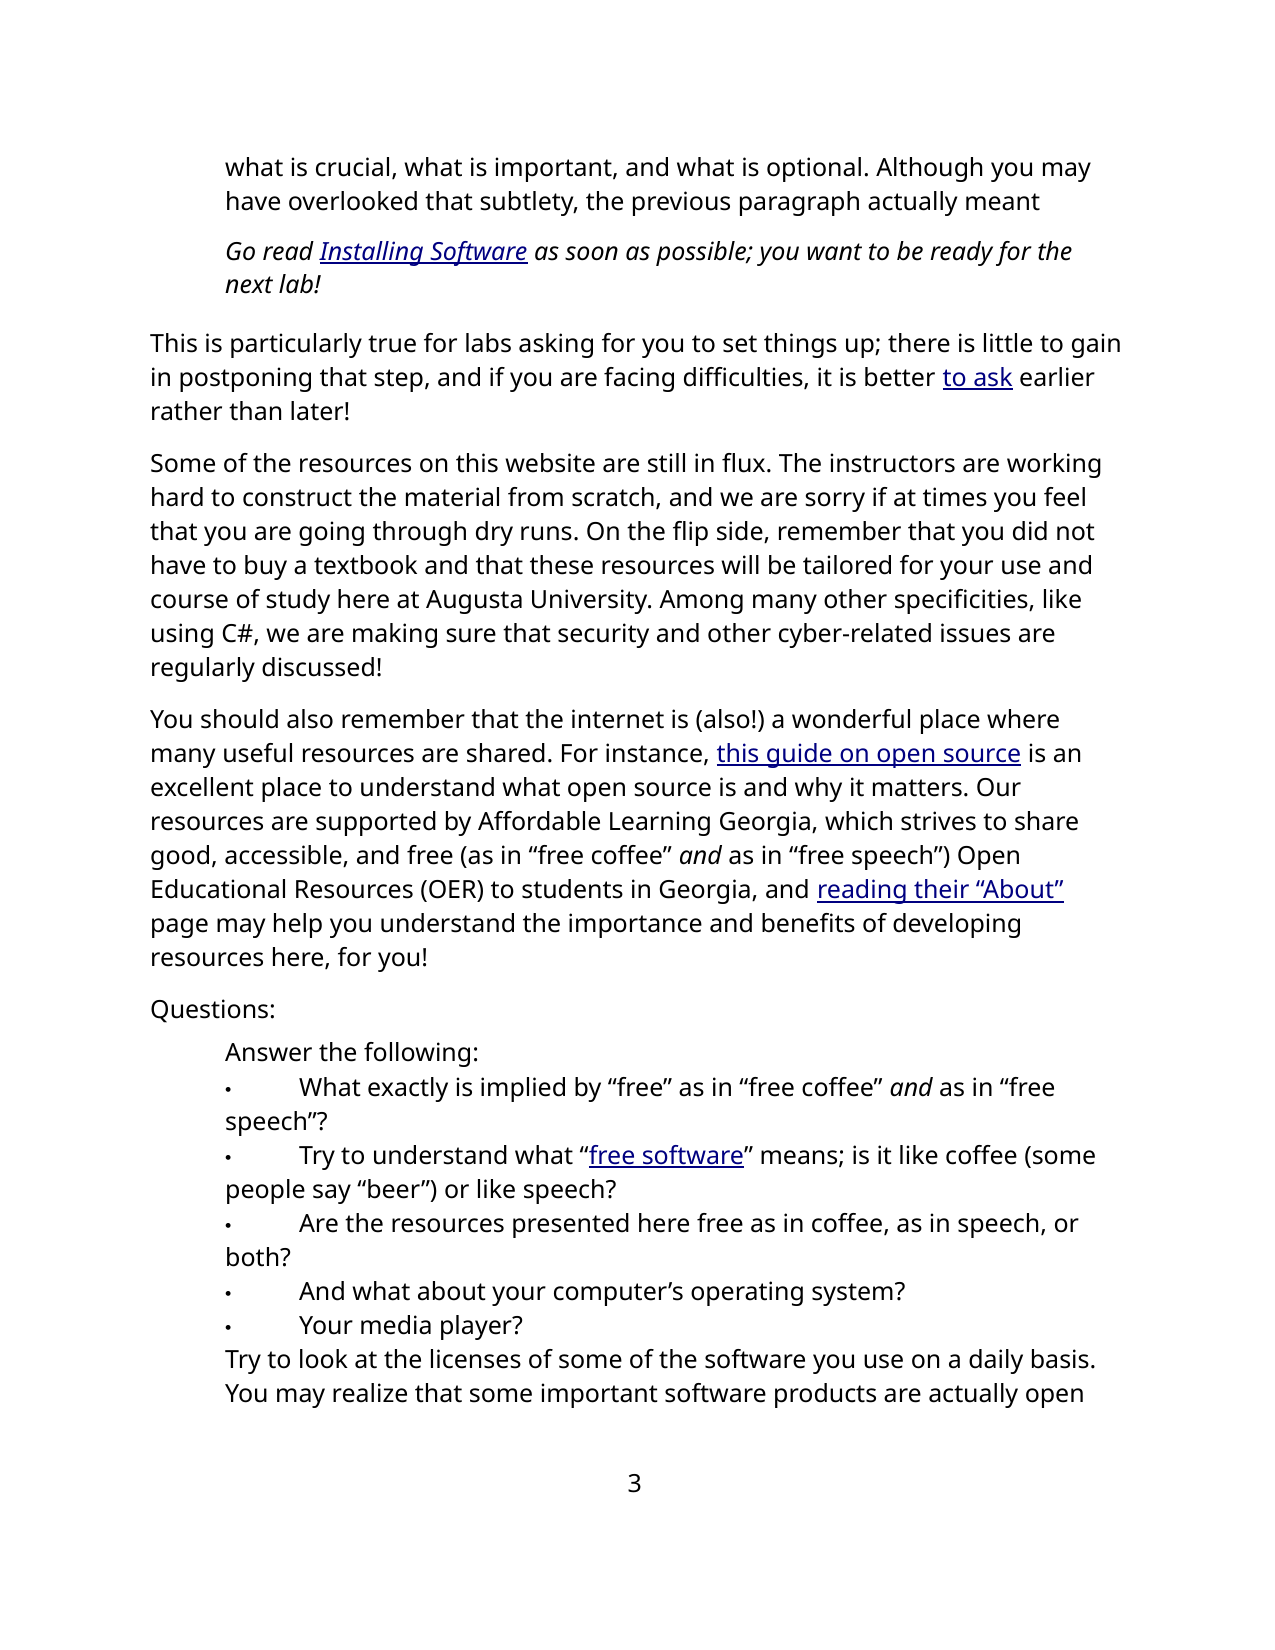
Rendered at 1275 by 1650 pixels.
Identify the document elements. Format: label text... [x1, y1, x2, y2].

text Go read Installing Software as soon as possible; you want to be ready for the next lab! [225, 233, 1125, 301]
text what is crucial, what is important, and what is optional. Although you may have overlooked that subtlety, the previous paragraph actually meant [225, 150, 1125, 218]
text Answer the following: [225, 1035, 1125, 1069]
list Your media player? [225, 1308, 1125, 1342]
list And what about your computer’s operating system? [225, 1273, 1125, 1308]
list Try to understand what “free software” means; is it like coffee (some people say “beer”) or like speech? [225, 1137, 1125, 1205]
text This is particularly true for labs asking for you to set things up; there is little to gain in postponing that step, and if you are facing difficulties, it is better to ask earlier rather than later! [150, 325, 1125, 427]
text Questions: [150, 992, 1125, 1026]
list Are the resources presented here free as in coffee, as in speech, or both? [225, 1205, 1125, 1273]
text You should also remember that the internet is (also!) a wonderful place where many useful resources are shared. For instance, this guide on open source is an excellent place to understand what open source is and why it matters. Our resources are supported by Affordable Learning Georgia, which strives to share good, accessible, and free (as in “free coffee” and as in “free speech”) Open Educational Resources (OER) to students in Georgia, and reading their “About” page may help you understand the importance and benefits of developing resources here, for you! [150, 702, 1125, 974]
text Try to look at the licenses of some of the software you use on a daily basis. You may realize that some important software products are actually open [225, 1342, 1125, 1410]
list What exactly is implied by “free” as in “free coffee” and as in “free speech”? [225, 1069, 1125, 1137]
text Some of the resources on this website are still in flux. The instructors are working hard to construct the material from scratch, and we are sorry if at times you feel that you are going through dry runs. On the flip side, remember that you did not have to buy a textbook and that these resources will be tailored for your use and course of study here at Augusta University. Among many other specificities, like using C#, we are making sure that security and other cyber-related issues are regularly discussed! [150, 445, 1125, 684]
